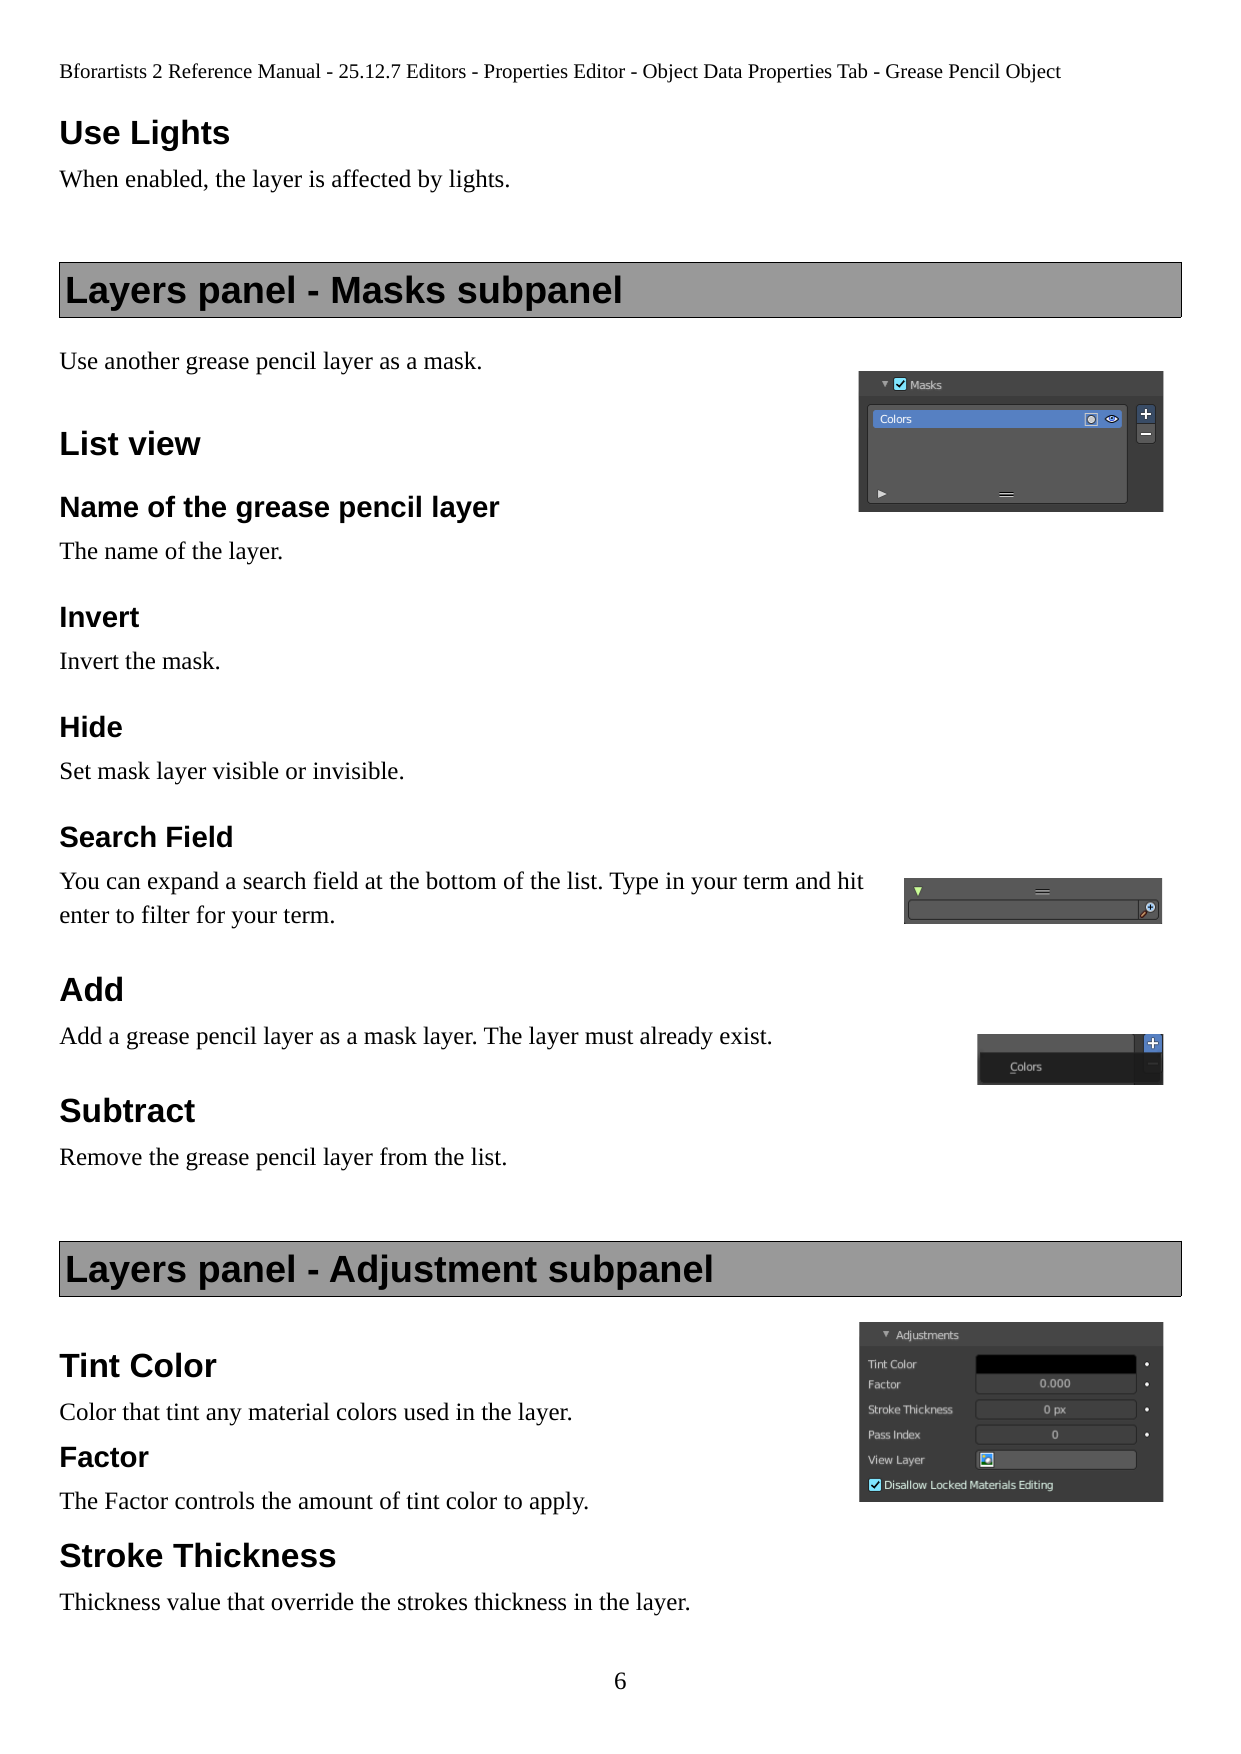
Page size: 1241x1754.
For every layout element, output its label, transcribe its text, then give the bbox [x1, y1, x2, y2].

picture [859, 1322, 1164, 1502]
text Add a grease pencil layer as a mask layer. The layer must already exist. [59, 1021, 1181, 1050]
subtitle Add [59, 970, 1181, 1009]
subtitle Search Field [59, 820, 1181, 853]
text Remove the grease pencil layer from the list. [59, 1142, 1181, 1171]
picture [904, 878, 1163, 924]
text You can expand a search field at the bottom of the list. Type in your term and hit enter to filter for your term. [59, 866, 1181, 929]
picture [858, 371, 1164, 512]
text Use another grease pencil layer as a mask. [59, 346, 1181, 375]
picture [977, 1034, 1164, 1085]
subtitle [1164, 1440, 1181, 1474]
subtitle Stroke Thickness [59, 1536, 1181, 1574]
subtitle Name of the grease pencil layer [59, 490, 1181, 524]
text The Factor controls the amount of tint color to apply. [59, 1486, 1181, 1515]
text Invert the mask. [59, 646, 1181, 675]
subtitle Use Lights [59, 113, 1181, 151]
subtitle List view [59, 424, 858, 463]
subtitle [1164, 1346, 1181, 1384]
text Thickness value that override the strokes thickness in the layer. [59, 1587, 1181, 1616]
subtitle [1164, 424, 1181, 463]
text The name of the layer. [59, 536, 1181, 565]
text Set mask layer visible or invisible. [59, 756, 1181, 785]
subtitle Subtract [59, 1091, 1181, 1130]
subtitle Factor [59, 1440, 859, 1474]
text When enabled, the layer is affected by lights. [59, 164, 1181, 192]
table_header Layers panel - Adjustment subpanel [60, 1242, 1181, 1296]
subtitle Invert [59, 600, 1181, 634]
subtitle Tint Color [59, 1346, 859, 1384]
text Color that tint any material colors used in the layer. [59, 1397, 859, 1425]
subtitle Hide [59, 710, 1181, 743]
table_header Layers panel - Masks subpanel [60, 263, 1181, 317]
